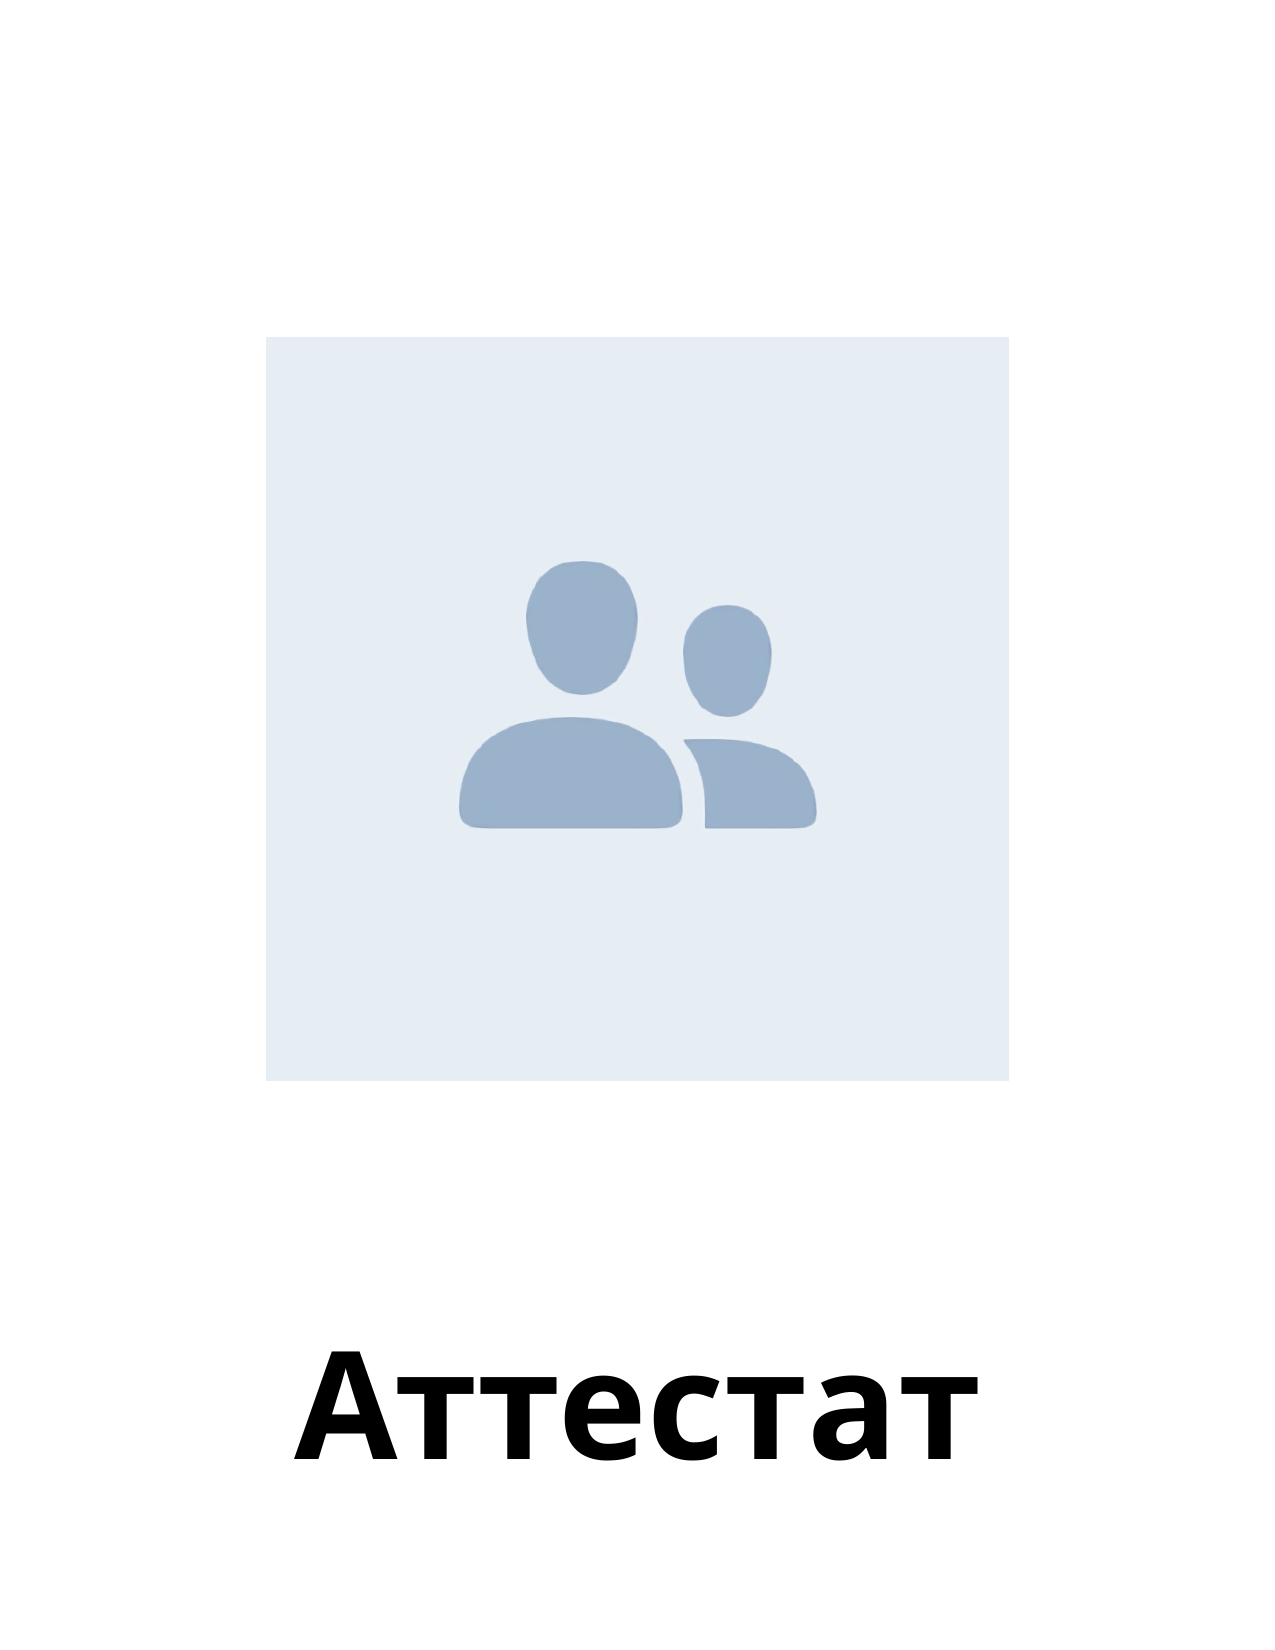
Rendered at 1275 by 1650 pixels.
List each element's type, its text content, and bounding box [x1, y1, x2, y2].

text Аттестат [118, 1299, 1157, 1503]
picture [266, 337, 1010, 1081]
